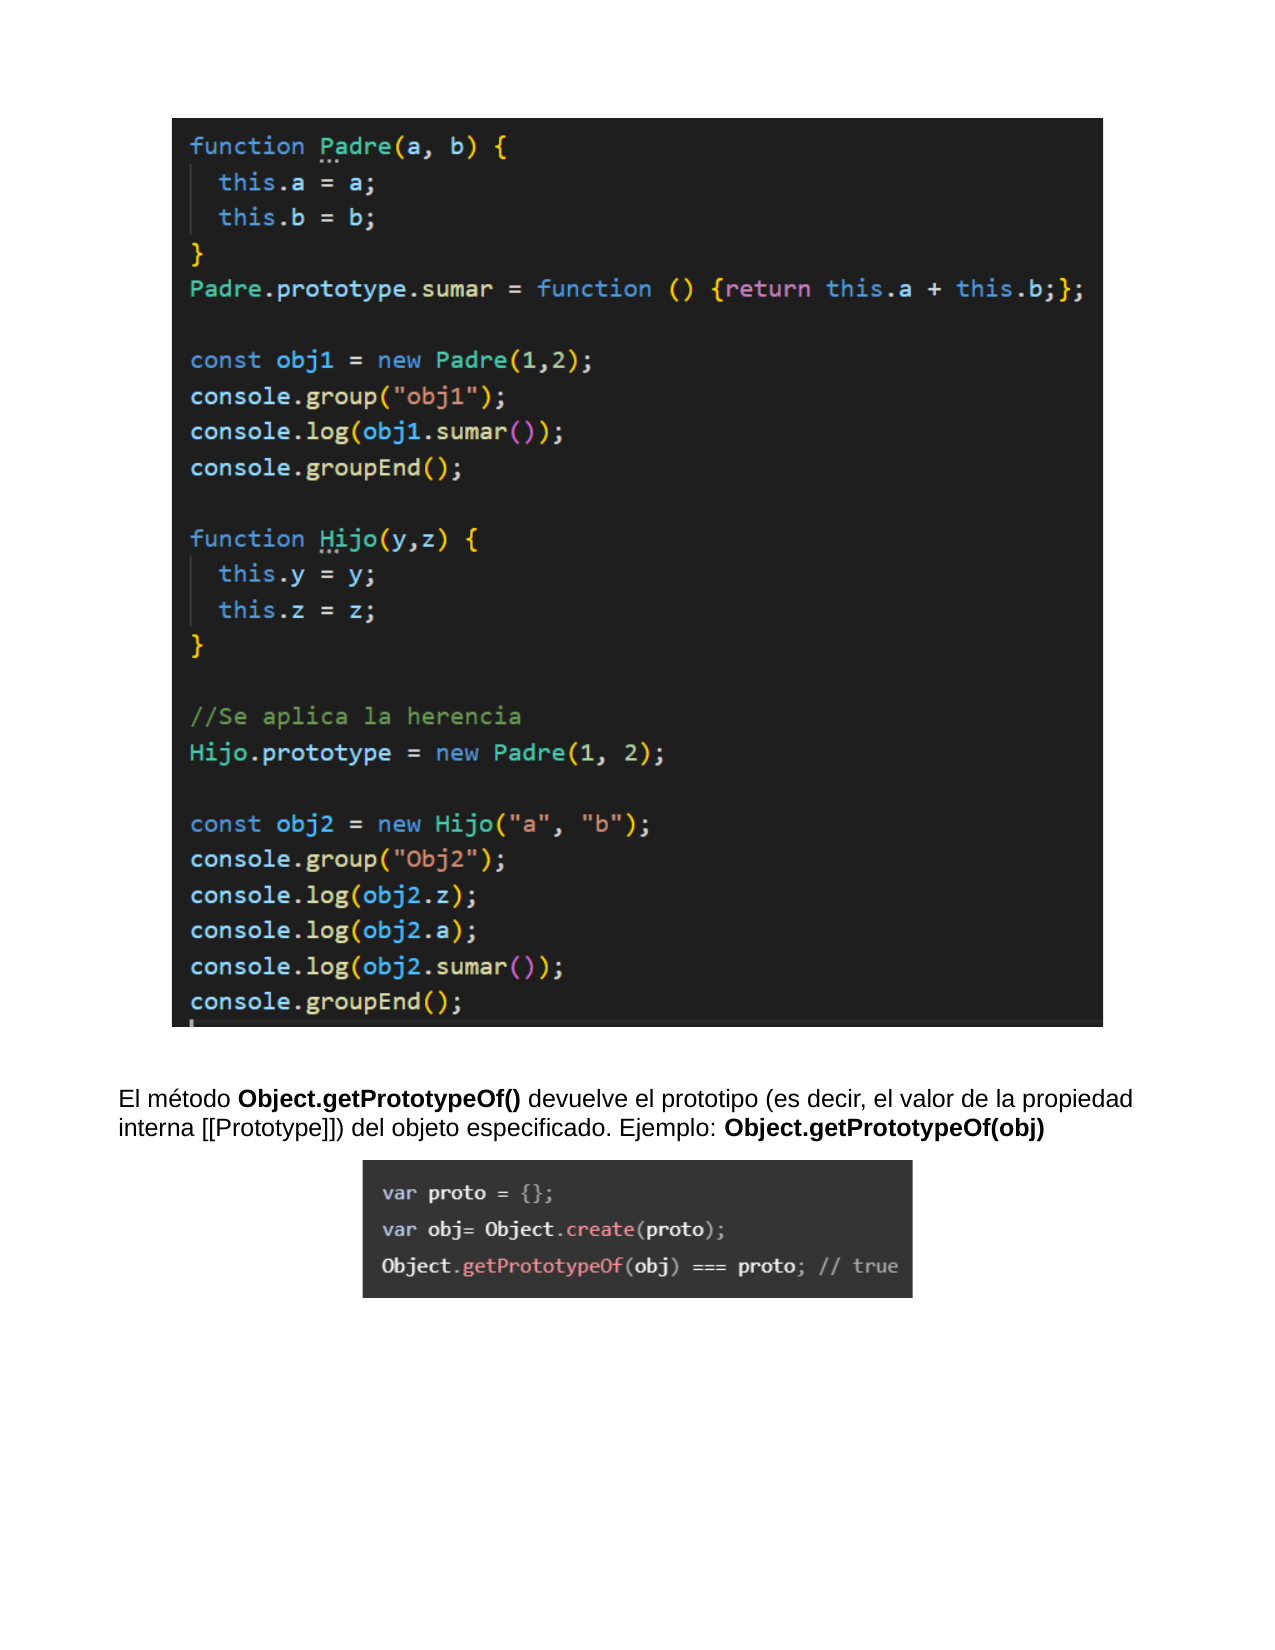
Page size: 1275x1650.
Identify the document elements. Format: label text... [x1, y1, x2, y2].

text El método Object.getPrototypeOf() devuelve el prototipo (es decir, el valor de la propiedad interna [[Prototype]]) del objeto especificado. Ejemplo: Object.getPrototypeOf(obj) [118, 1084, 1157, 1142]
picture [171, 118, 1104, 1027]
picture [362, 1160, 913, 1298]
